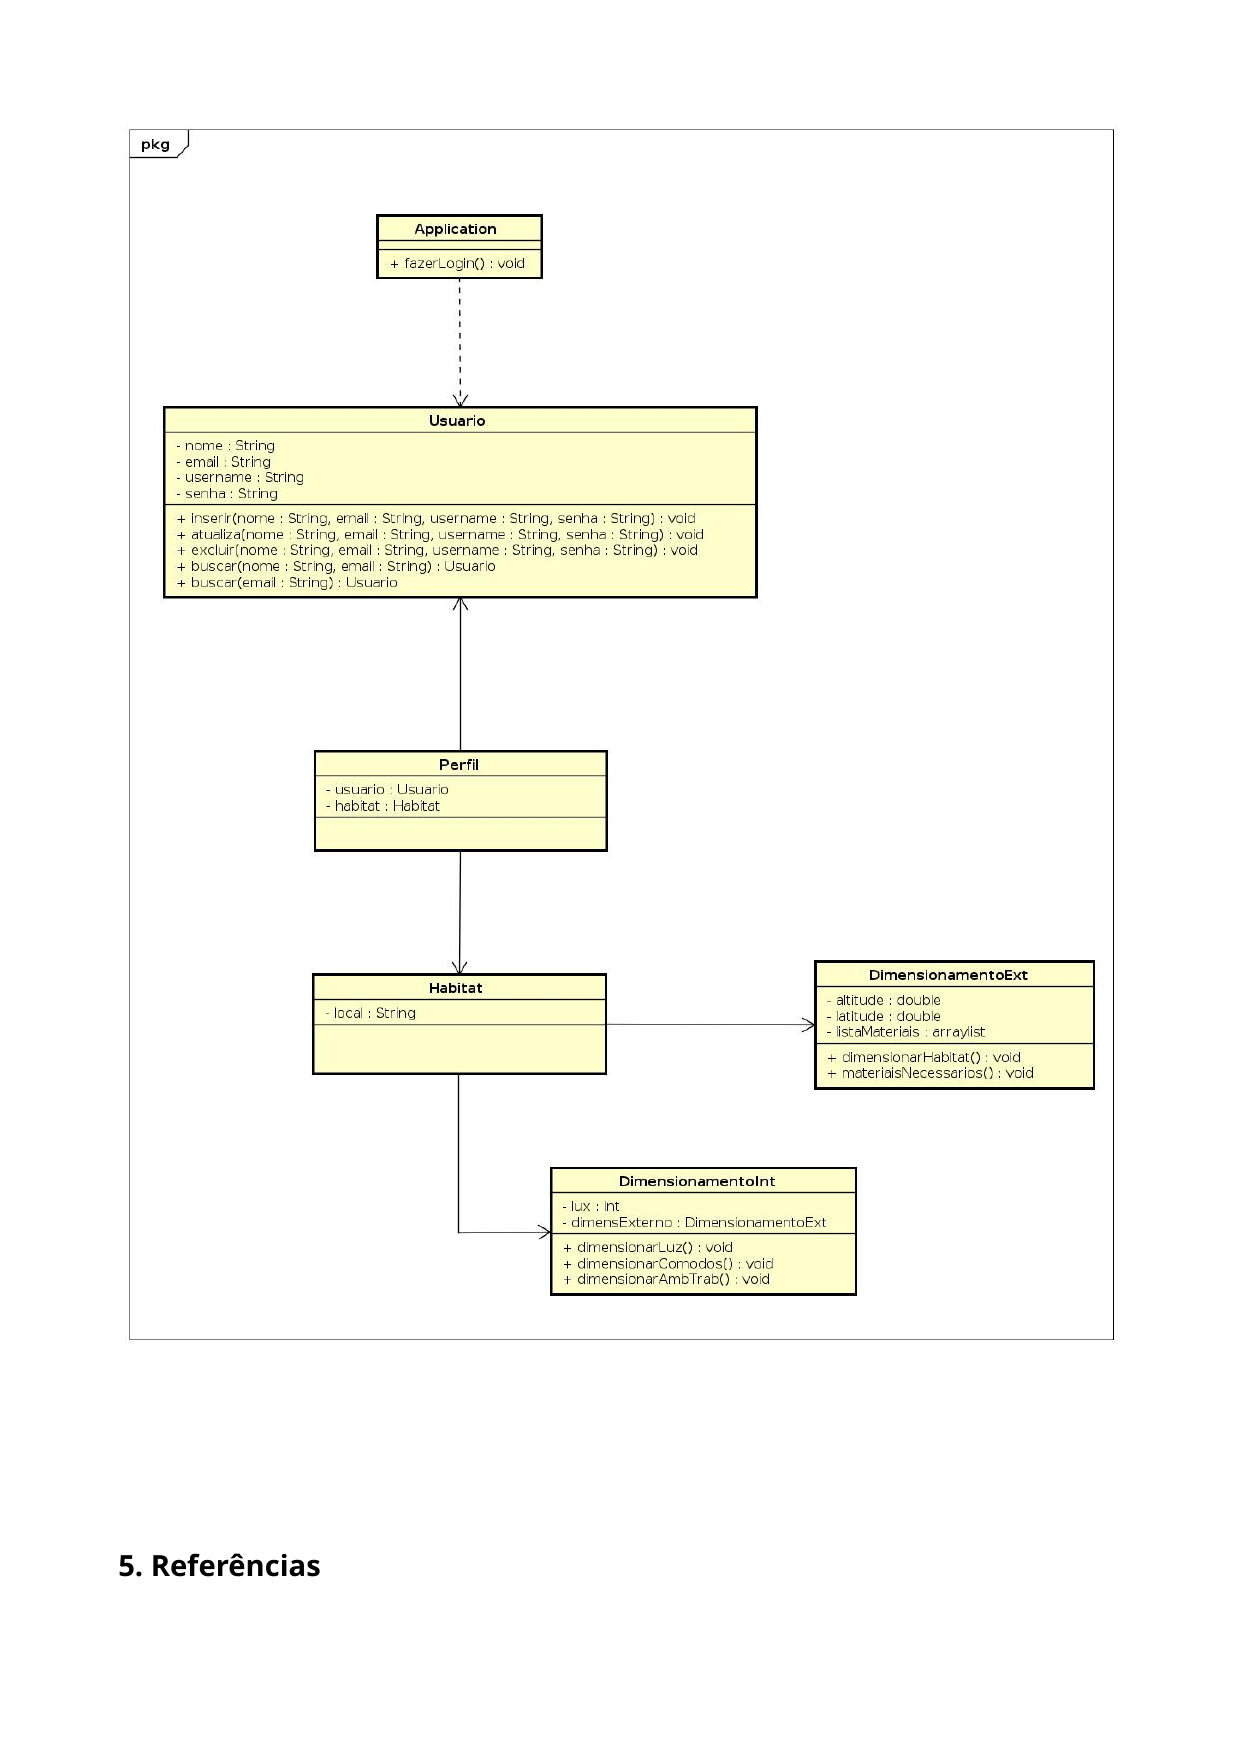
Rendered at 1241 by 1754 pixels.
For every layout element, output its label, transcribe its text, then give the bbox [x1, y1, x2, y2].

text 5. Referências [118, 1545, 1122, 1584]
picture [118, 118, 1123, 1351]
